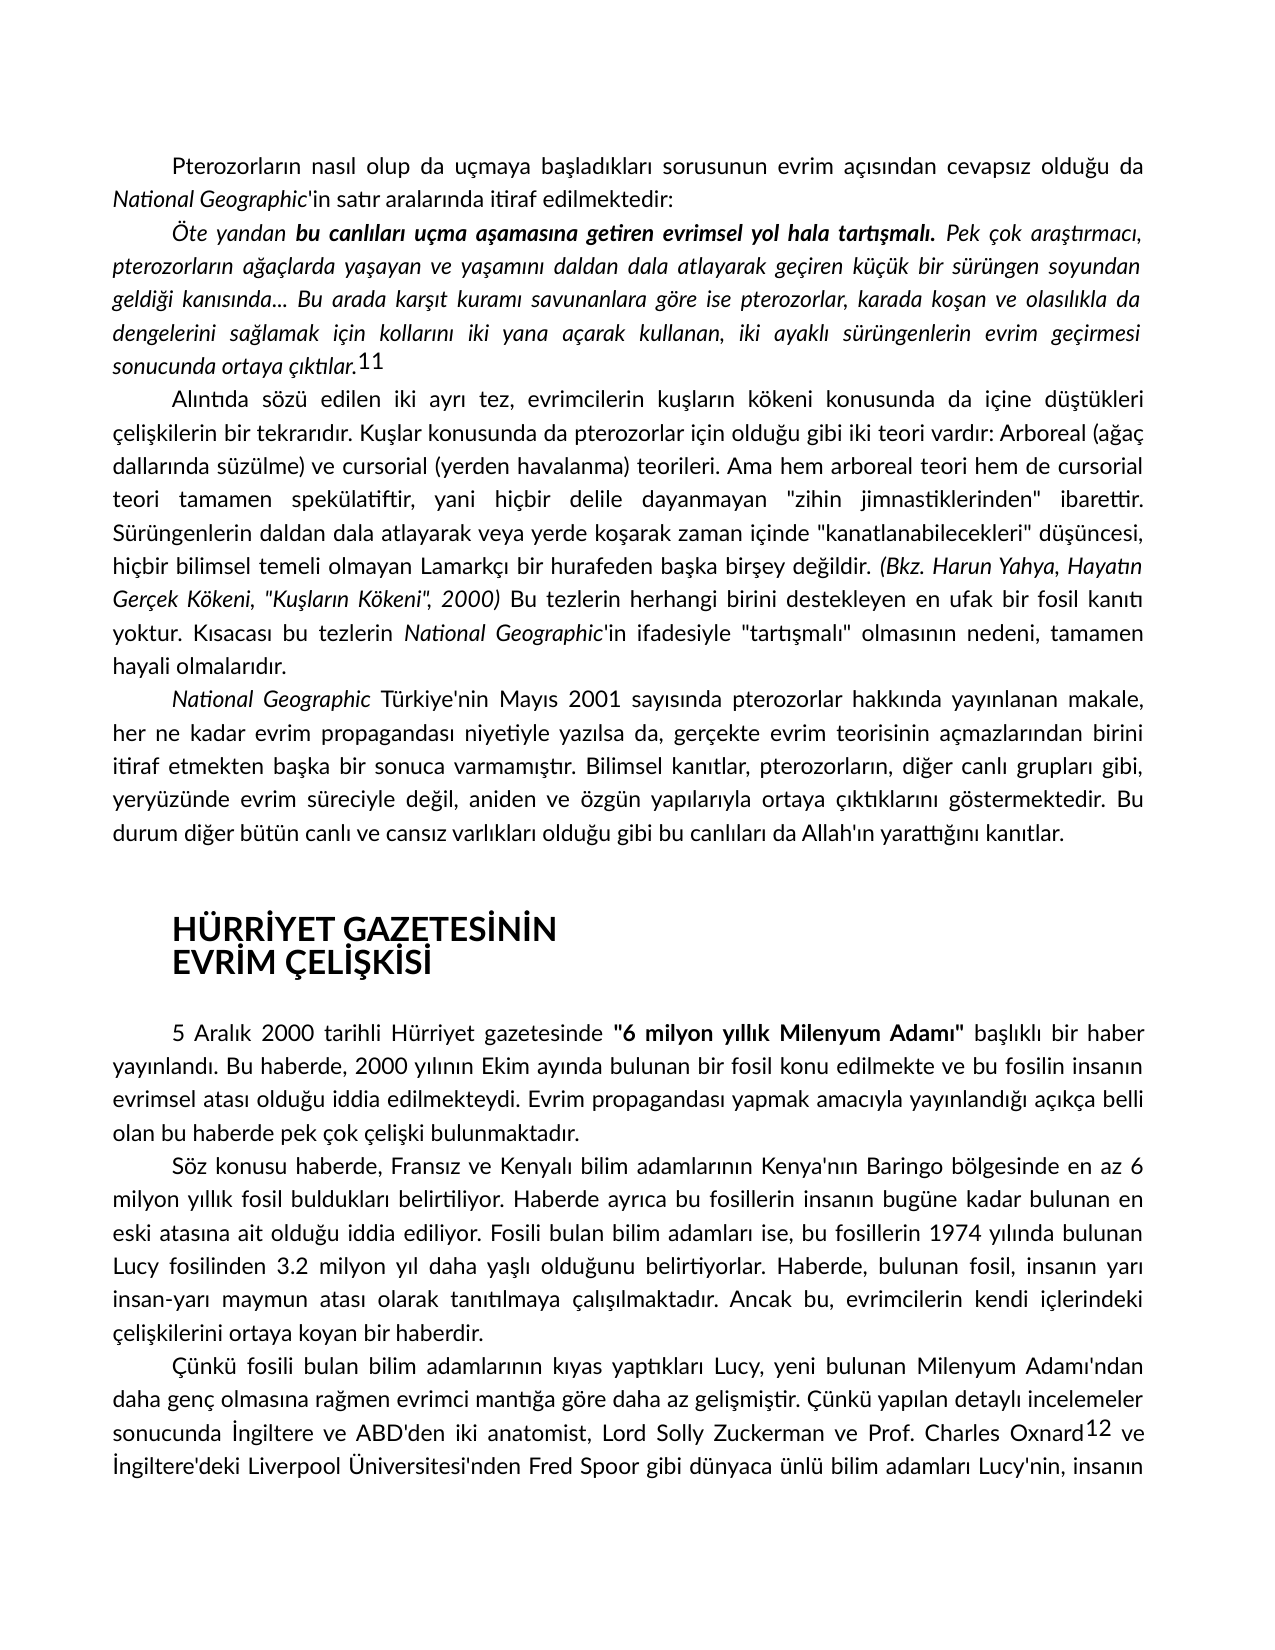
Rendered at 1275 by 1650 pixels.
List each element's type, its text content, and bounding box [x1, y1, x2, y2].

text Çünkü fosili bulan bilim adamlarının kıyas yaptıkları Lucy, yeni bulunan Milenyum Adamı'ndan daha genç olmasına rağmen evrimci mantığa göre daha az gelişmiştir. Çünkü yapılan detaylı incelemeler sonucunda İngiltere ve ABD'den iki anatomist, Lord Solly Zuckerman ve Prof. Charles Oxnard12 ve İngiltere'deki Liverpool Üniversitesi'nden Fred Spoor gibi dünyaca ünlü bilim adamları Lucy'nin, insanın [112, 1348, 1145, 1481]
text Pterozorların nasıl olup da uçmaya başladıkları sorusunun evrim açısından cevapsız olduğu da National Geographic'in satır aralarında itiraf edilmektedir: [112, 148, 1145, 214]
text 5 Aralık 2000 tarihli Hürriyet gazetesinde "6 milyon yıllık Milenyum Adamı" başlıklı bir haber yayınlandı. Bu haberde, 2000 yılının Ekim ayında bulunan bir fosil konu edilmekte ve bu fosilin insanın evrimsel atası olduğu iddia edilmekteydi. Evrim propagandası yapmak amacıyla yayınlandığı açıkça belli olan bu haberde pek çok çelişki bulunmaktadır. [112, 1014, 1145, 1148]
text Alıntıda sözü edilen iki ayrı tez, evrimcilerin kuşların kökeni konusunda da içine düştükleri çelişkilerin bir tekrarıdır. Kuşlar konusunda da pterozorlar için olduğu gibi iki teori vardır: Arboreal (ağaç dallarında süzülme) ve cursorial (yerden havalanma) teorileri. Ama hem arboreal teori hem de cursorial teori tamamen spekülatiftir, yani hiçbir delile dayanmayan "zihin jimnastiklerinden" ibarettir. Sürüngenlerin daldan dala atlayarak veya yerde koşarak zaman içinde "kanatlanabilecekleri" düşüncesi, hiçbir bilimsel temeli olmayan Lamarkçı bir hurafeden başka birşey değildir. (Bkz. Harun Yahya, Hayatın Gerçek Kökeni, "Kuşların Kökeni", 2000) Bu tezlerin herhangi birini destekleyen en ufak bir fosil kanıtı yoktur. Kısacası bu tezlerin National Geographic'in ifadesiyle "tartışmalı" olmasının nedeni, tamamen hayali olmalarıdır. [112, 381, 1145, 681]
text Söz konusu haberde, Fransız ve Kenyalı bilim adamlarının Kenya'nın Baringo bölgesinde en az 6 milyon yıllık fosil buldukları belirtiliyor. Haberde ayrıca bu fosillerin insanın bugüne kadar bulunan en eski atasına ait olduğu iddia ediliyor. Fosili bulan bilim adamları ise, bu fosillerin 1974 yılında bulunan Lucy fosilinden 3.2 milyon yıl daha yaşlı olduğunu belirtiyorlar. Haberde, bulunan fosil, insanın yarı insan-yarı maymun atası olarak tanıtılmaya çalışılmaktadır. Ancak bu, evrimcilerin kendi içlerindeki çelişkilerini ortaya koyan bir haberdir. [112, 1148, 1145, 1348]
text Öte yandan bu canlıları uçma aşamasına getiren evrimsel yol hala tartışmalı. Pek çok araştırmacı, pterozorların ağaçlarda yaşayan ve yaşamını daldan dala atlayarak geçiren küçük bir sürüngen soyundan geldiği kanısında... Bu arada karşıt kuramı savunanlara göre ise pterozorlar, karada koşan ve olasılıkla da dengelerini sağlamak için kollarını iki yana açarak kullanan, iki ayaklı sürüngenlerin evrim geçirmesi sonucunda ortaya çıktılar.11 [112, 214, 1145, 381]
text National Geographic Türkiye'nin Mayıs 2001 sayısında pterozorlar hakkında yayınlanan makale, her ne kadar evrim propagandası niyetiyle yazılsa da, gerçekte evrim teorisinin açmazlarından birini itiraf etmekten başka bir sonuca varmamıştır. Bilimsel kanıtlar, pterozorların, diğer canlı grupları gibi, yeryüzünde evrim süreciyle değil, aniden ve özgün yapılarıyla ortaya çıktıklarını göstermektedir. Bu durum diğer bütün canlı ve cansız varlıkları olduğu gibi bu canlıları da Allah'ın yarattığını kanıtlar. [112, 681, 1145, 848]
text EVRİM ÇELİŞKİSİ [112, 948, 1145, 981]
text HÜRRİYET GAZETESİNİN [112, 914, 1145, 948]
